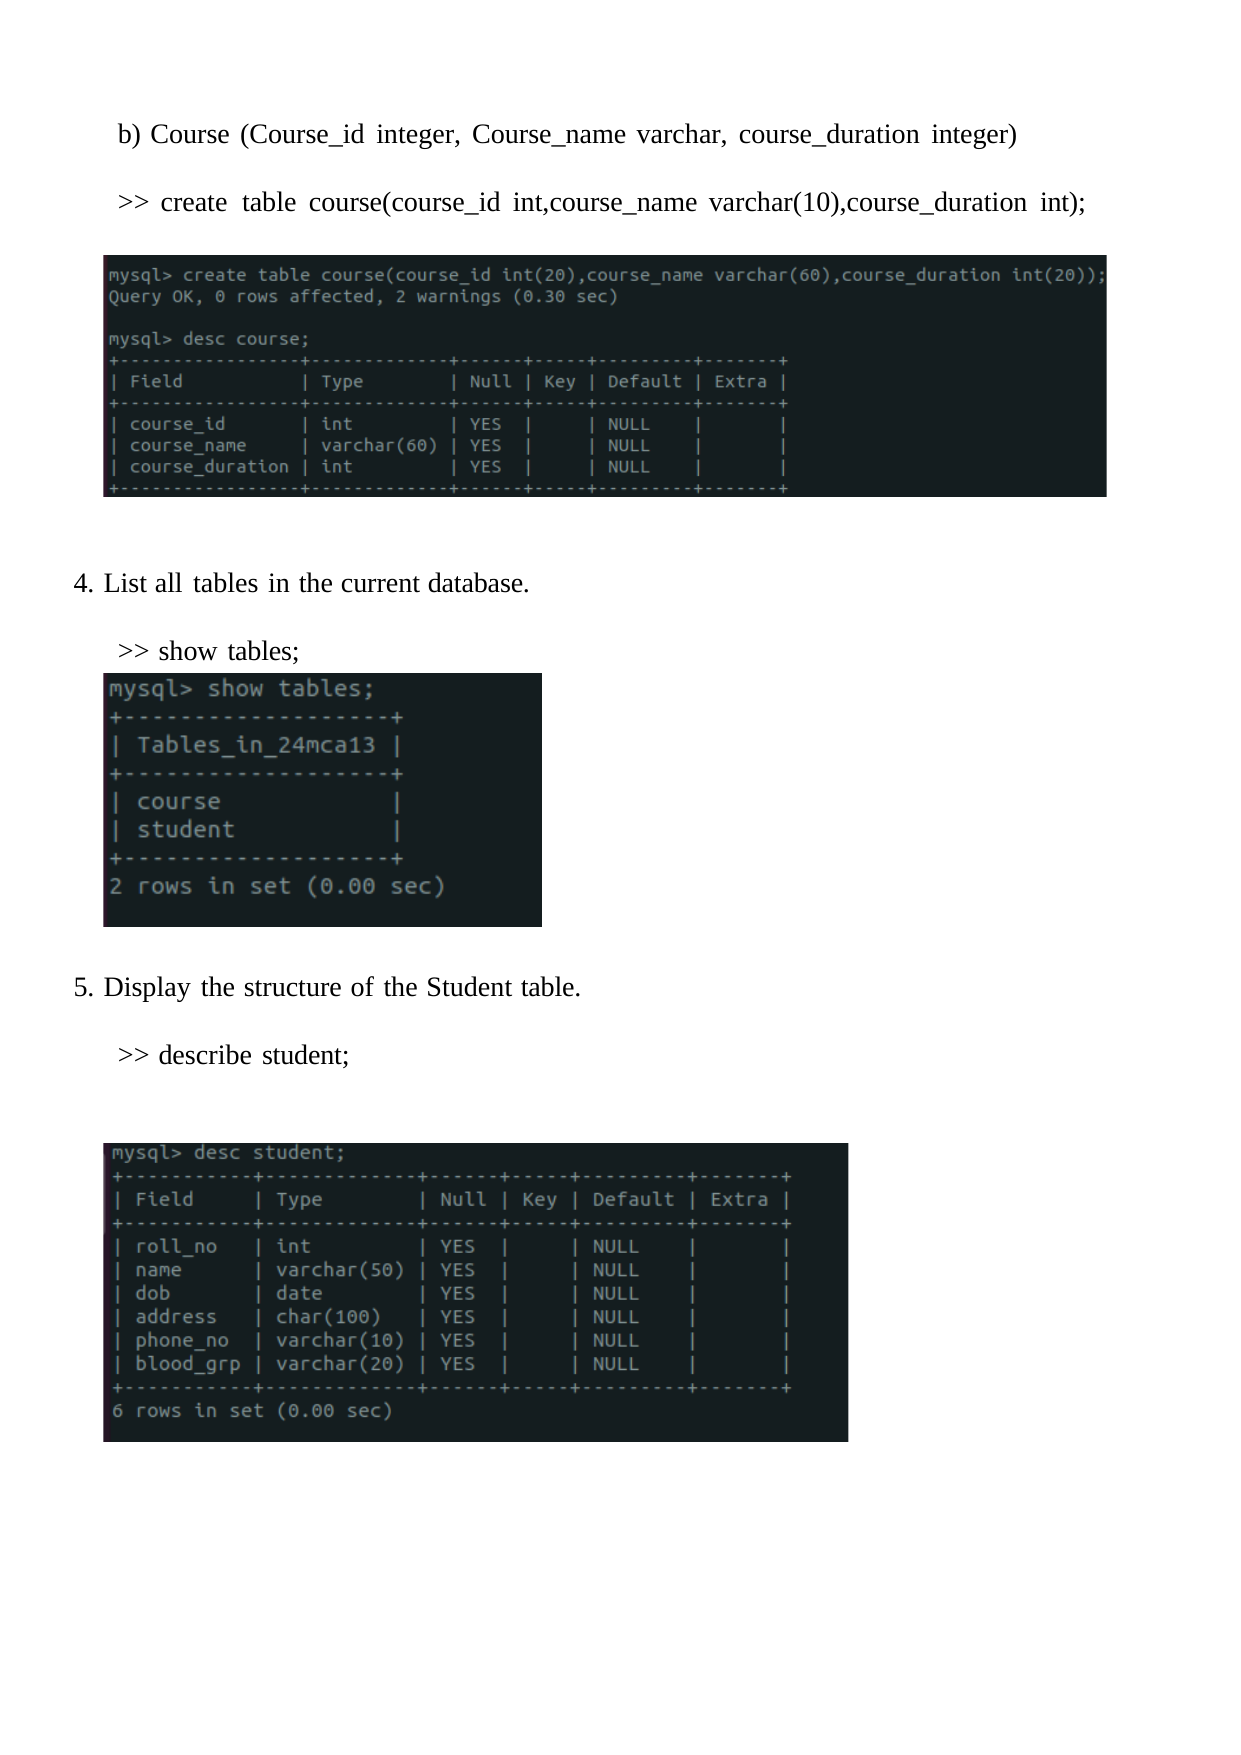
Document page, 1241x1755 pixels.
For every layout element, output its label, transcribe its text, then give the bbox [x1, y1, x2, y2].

text >> create table course(course_id int,course_name varchar(10),course_duration int); [118, 185, 1137, 217]
list Display the structure of the Student table. [73, 970, 1137, 1003]
text >> describe student; [118, 1038, 1137, 1070]
text >> show tables; [118, 634, 1137, 667]
list List all tables in the current database. [73, 567, 1137, 599]
list Course (Course_id integer, Course_name varchar, course_duration integer) [118, 117, 1137, 149]
